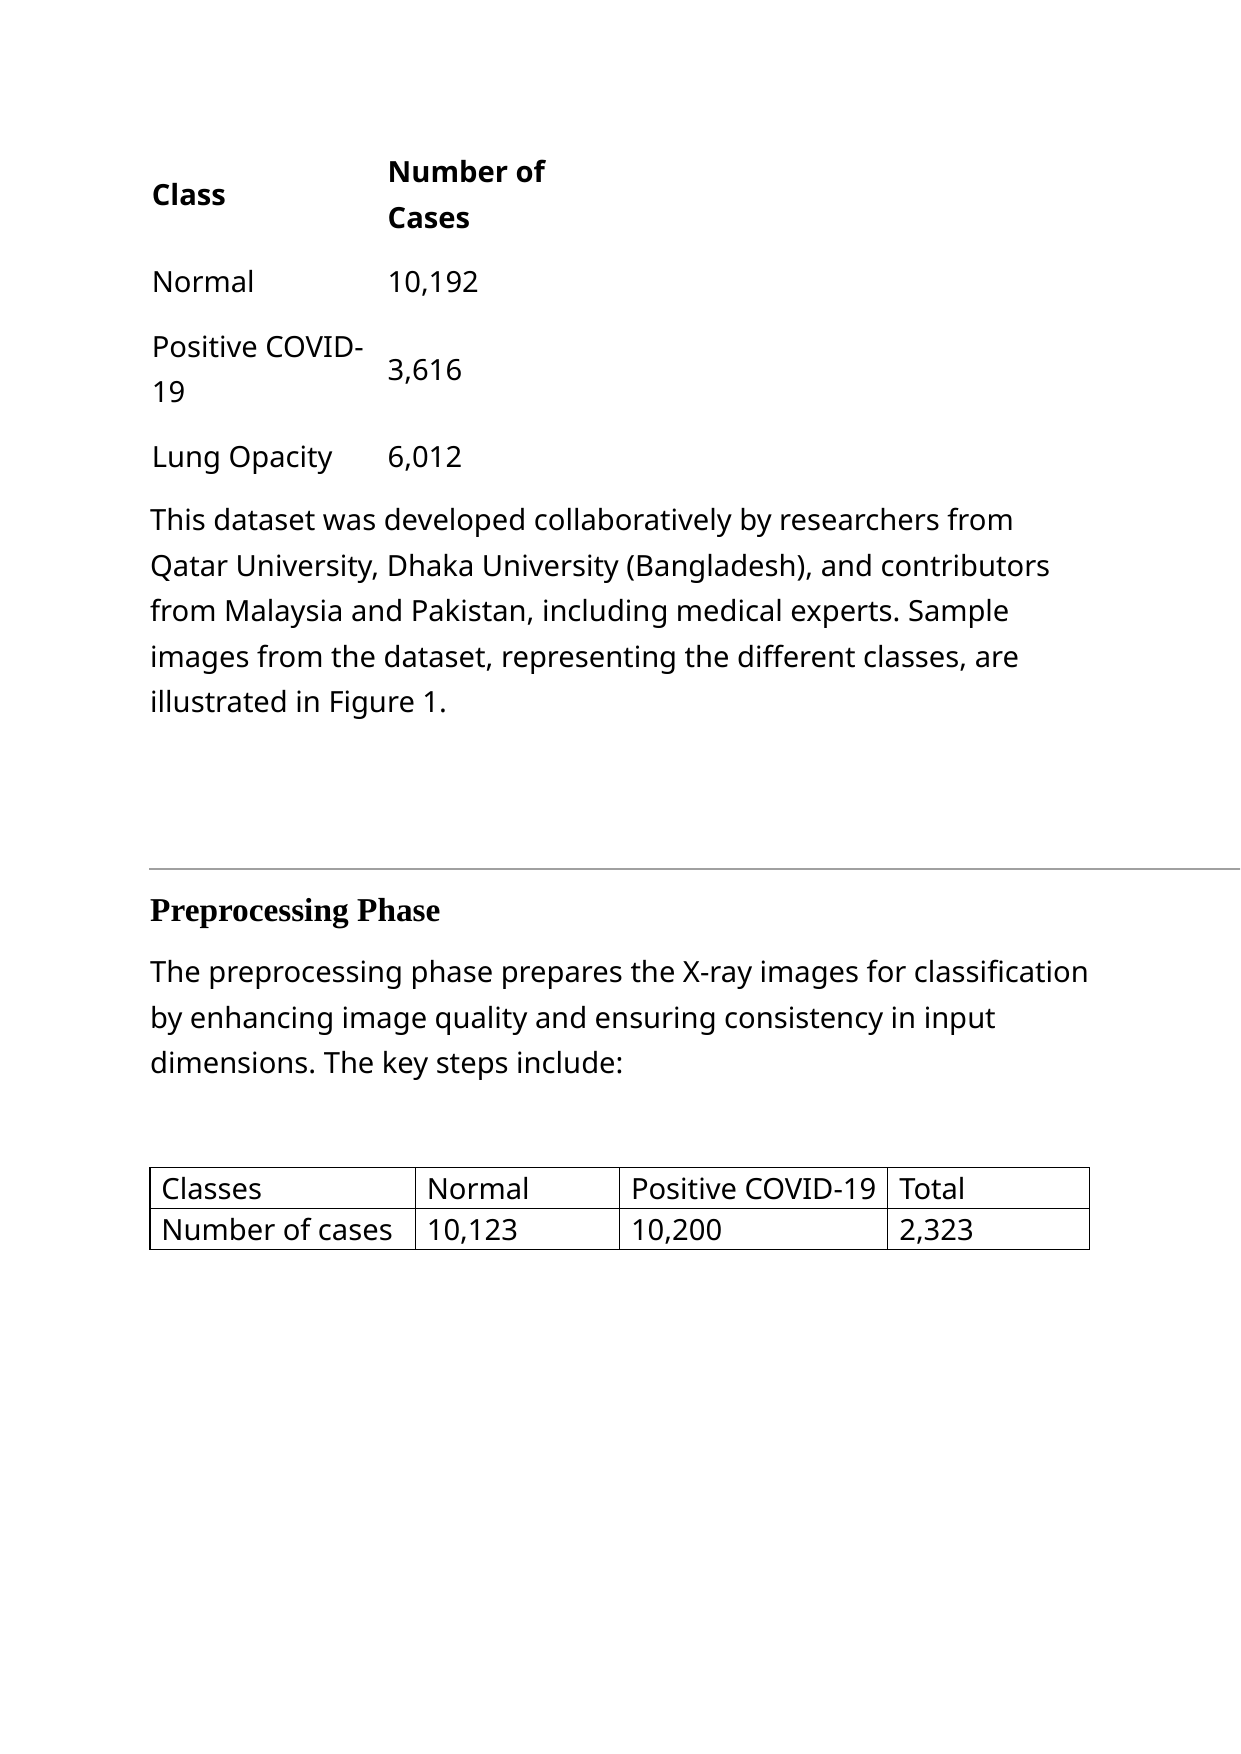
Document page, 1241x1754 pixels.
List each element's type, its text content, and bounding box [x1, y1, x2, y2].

table_cell Lung Opacity [150, 435, 386, 499]
table_cell Normal [150, 260, 386, 324]
table_header Normal [416, 1168, 619, 1208]
table_cell 2,323 [888, 1209, 1089, 1249]
table_cell 3,616 [386, 325, 623, 435]
text This dataset was developed collaboratively by researchers from Qatar University, Dhaka University (Bangladesh), and contributors from Malaysia and Pakistan, including medical experts. Sample images from the dataset, representing the different classes, are illustrated in Figure 1. [150, 499, 1090, 721]
table_header Class [150, 150, 386, 260]
table_cell Number of cases [151, 1209, 415, 1249]
table_header Positive COVID-19 [620, 1168, 887, 1208]
table_header Number of Cases [386, 150, 623, 260]
table_cell 6,012 [386, 435, 623, 499]
table_header Classes [151, 1168, 415, 1208]
text The preprocessing phase prepares the X-ray images for classification by enhancing image quality and ensuring consistency in input dimensions. The key steps include: [150, 951, 1090, 1082]
table_cell 10,192 [386, 260, 623, 324]
table_cell Positive COVID-19 [150, 325, 386, 435]
table_cell 10,123 [416, 1209, 619, 1249]
table_header Total [888, 1168, 1089, 1208]
text Preprocessing Phase [150, 891, 1090, 929]
table_cell 10,200 [620, 1209, 887, 1249]
